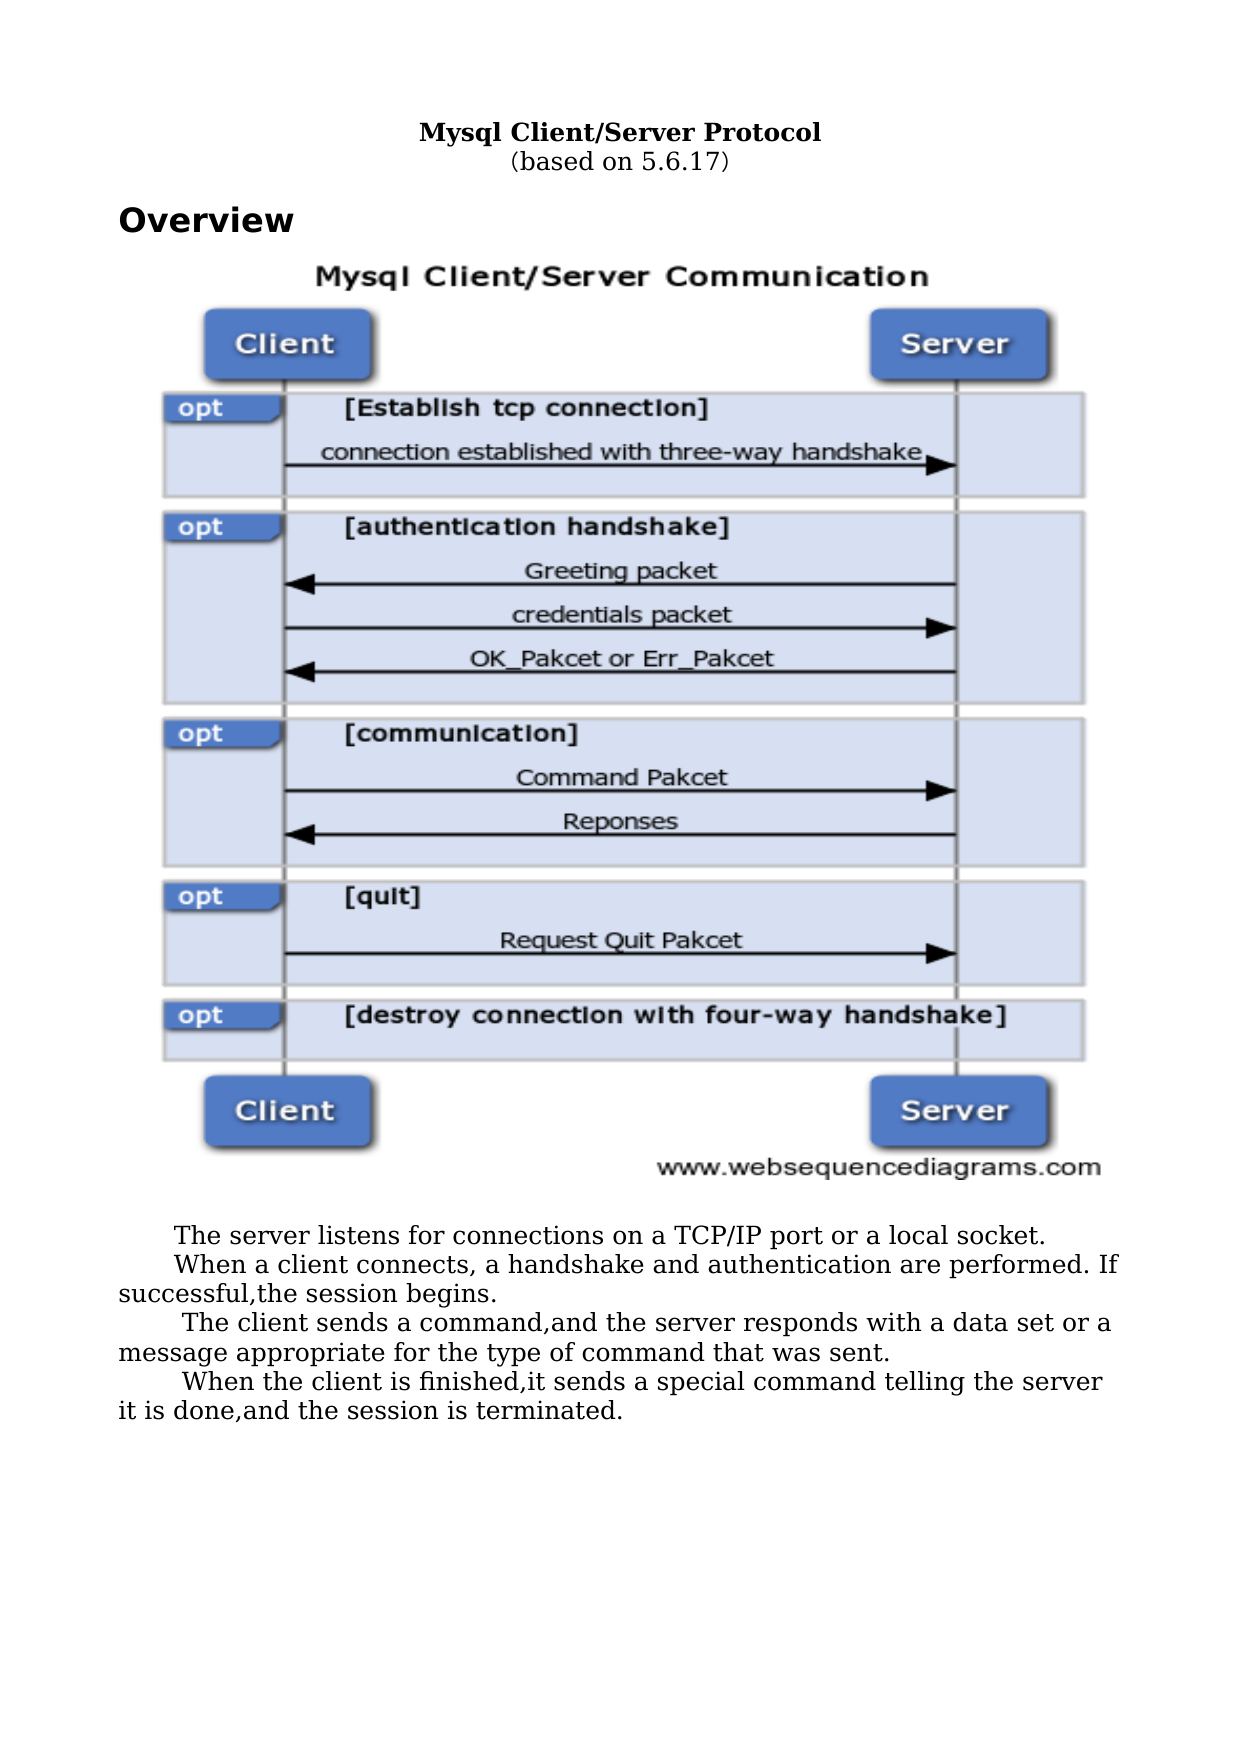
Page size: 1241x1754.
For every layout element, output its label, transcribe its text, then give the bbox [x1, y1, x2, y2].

subtitle Overview [118, 202, 1122, 241]
text Mysql Client/Server Protocol [118, 118, 1122, 147]
text When the client is finished,it sends a special command telling the server it is done,and the session is terminated. [118, 1367, 1122, 1425]
text （based on 5.6.17） [118, 147, 1122, 177]
text When a client connects, a handshake and authentication are performed. If successful,the session begins. [118, 1250, 1122, 1308]
text The server listens for connections on a TCP/IP port or a local socket. [118, 1221, 1122, 1250]
picture [141, 241, 1103, 1180]
text The client sends a command,and the server responds with a data set or a message appropriate for the type of command that was sent. [118, 1308, 1122, 1367]
